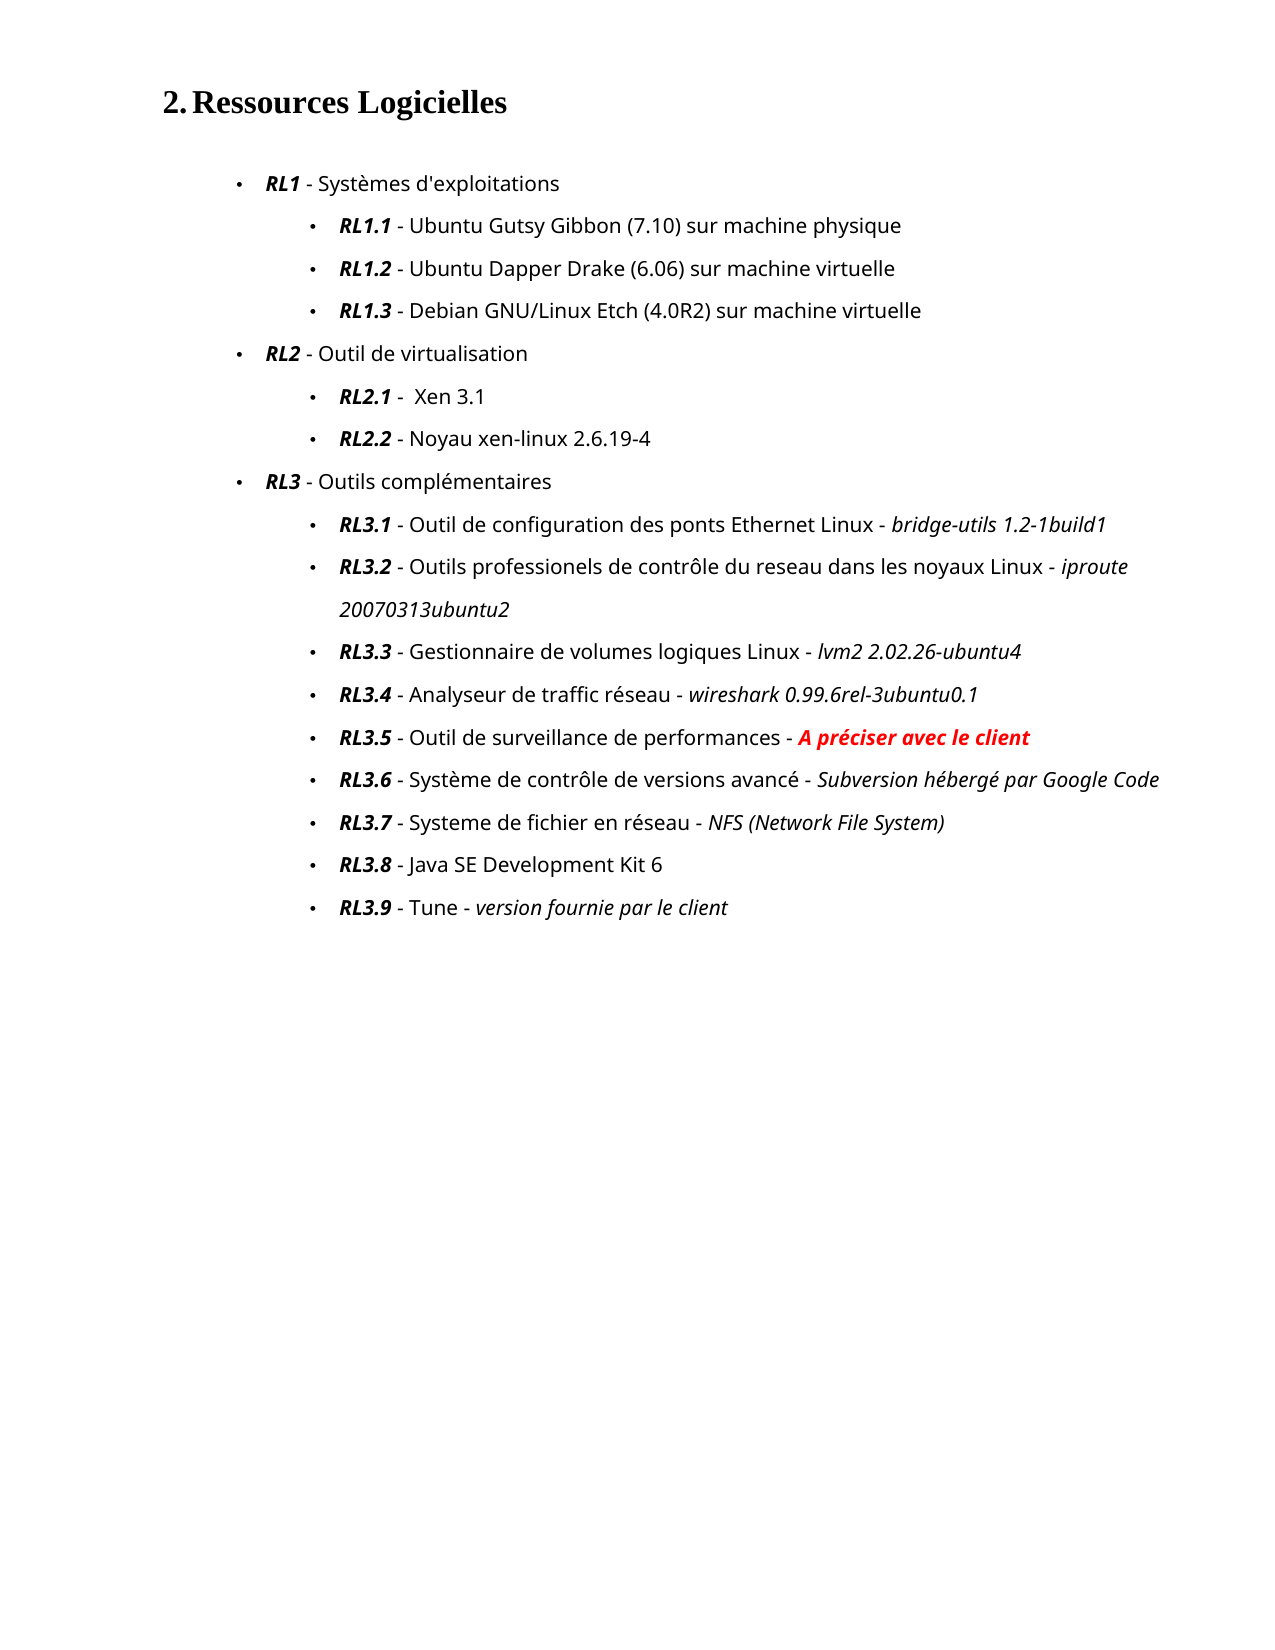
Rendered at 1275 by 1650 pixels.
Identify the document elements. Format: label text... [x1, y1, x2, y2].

list RL2.1 - Xen 3.1 [309, 382, 1216, 410]
list RL3.5 - Outil de surveillance de performances - A préciser avec le client [309, 723, 1216, 751]
list RL3.4 - Analyseur de traffic réseau - wireshark 0.99.6rel-3ubuntu0.1 [309, 680, 1216, 708]
list RL1.1 - Ubuntu Gutsy Gibbon (7.10) sur machine physique [309, 211, 1216, 240]
list RL3.2 - Outils professionels de contrôle du reseau dans les noyaux Linux - iproute 20070313ubuntu2 [309, 552, 1216, 623]
list RL3 - Outils complémentaires [236, 467, 1216, 496]
list RL3.9 - Tune - version fournie par le client [309, 893, 1216, 922]
list RL3.3 - Gestionnaire de volumes logiques Linux - lvm2 2.02.26-ubuntu4 [309, 637, 1216, 666]
list RL1.2 - Ubuntu Dapper Drake (6.06) sur machine virtuelle [309, 254, 1216, 282]
list RL2 - Outil de virtualisation [236, 339, 1216, 368]
list RL3.7 - Systeme de fichier en réseau - NFS (Network File System) [309, 808, 1216, 836]
list RL1 - Systèmes d'exploitations [236, 169, 1216, 197]
list RL3.8 - Java SE Development Kit 6 [309, 851, 1216, 879]
list RL2.2 - Noyau xen-linux 2.6.19-4 [309, 424, 1216, 453]
subtitle Ressources Logicielles [162, 84, 1216, 121]
list RL3.6 - Système de contrôle de versions avancé - Subversion hébergé par Google Code [309, 765, 1216, 794]
list RL1.3 - Debian GNU/Linux Etch (4.0R2) sur machine virtuelle [309, 297, 1216, 325]
list RL3.1 - Outil de configuration des ponts Ethernet Linux - bridge-utils 1.2-1build1 [309, 510, 1216, 538]
